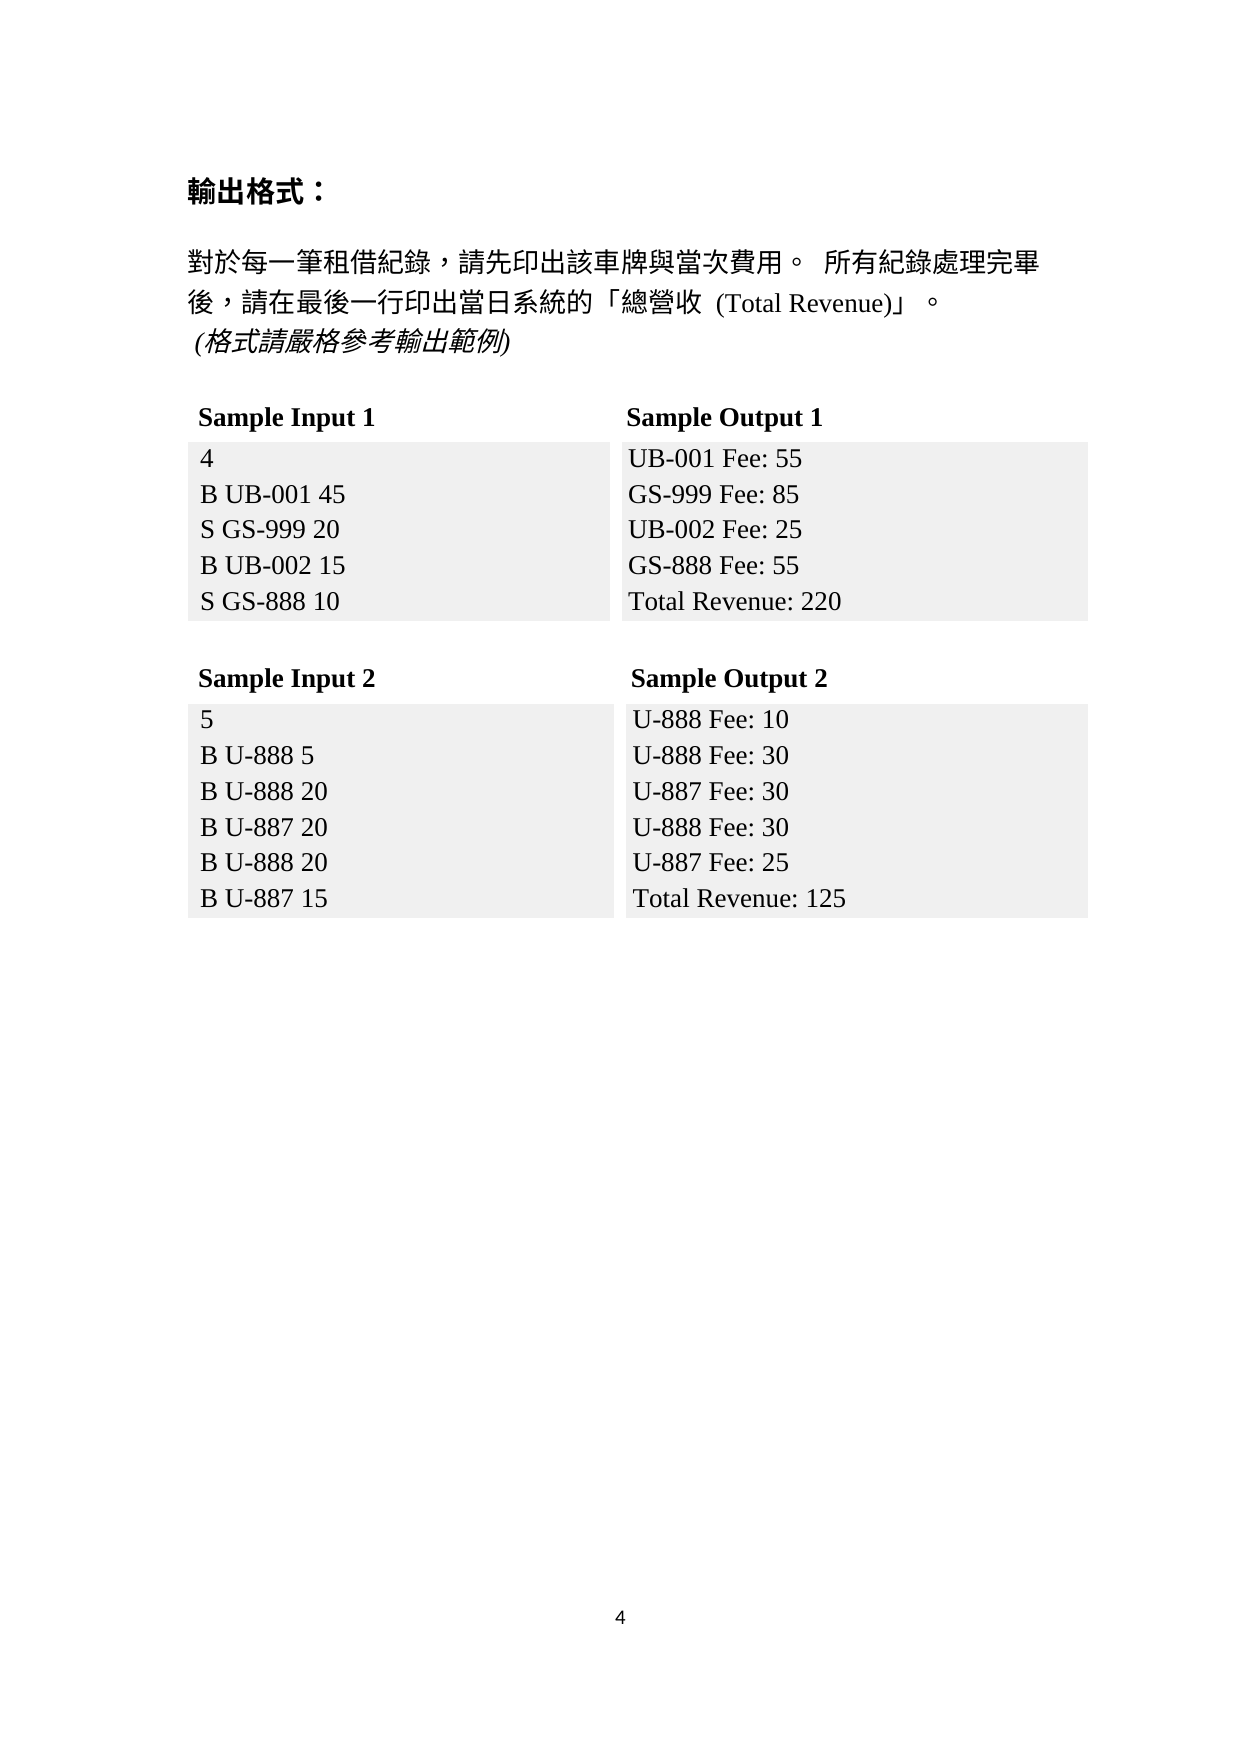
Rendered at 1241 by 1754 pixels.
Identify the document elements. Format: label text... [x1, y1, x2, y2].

table_header Sample Output 1 [622, 390, 1088, 442]
table_cell 5 B U-888 5 B U-888 20 B U-887 20 B U-888 20 B U-887 15 [188, 704, 614, 918]
table_header Sample Input 2 [188, 652, 614, 704]
text 對於每一筆租借紀錄，請先印出該車牌與當次費用。 所有紀錄處理完畢後，請在最後一行印出當日系統的「總營收 (Total Revenue)」。 [187, 241, 1053, 320]
table_cell U-888 Fee: 10 U-888 Fee: 30 U-887 Fee: 30 U-888 Fee: 30 U-887 Fee: 25 Total Revenue: 125 [626, 704, 1088, 918]
table_cell 4 B UB-001 45 S GS-999 20 B UB-002 15 S GS-888 10 [188, 442, 610, 621]
table_header Sample Output 2 [626, 652, 1088, 704]
text 輸出格式： [187, 168, 1053, 211]
table_header Sample Input 1 [188, 390, 610, 442]
text (格式請嚴格參考輸出範例) [187, 320, 1053, 359]
table_cell UB-001 Fee: 55 GS-999 Fee: 85 UB-002 Fee: 25 GS-888 Fee: 55 Total Revenue: 220 [622, 442, 1088, 621]
